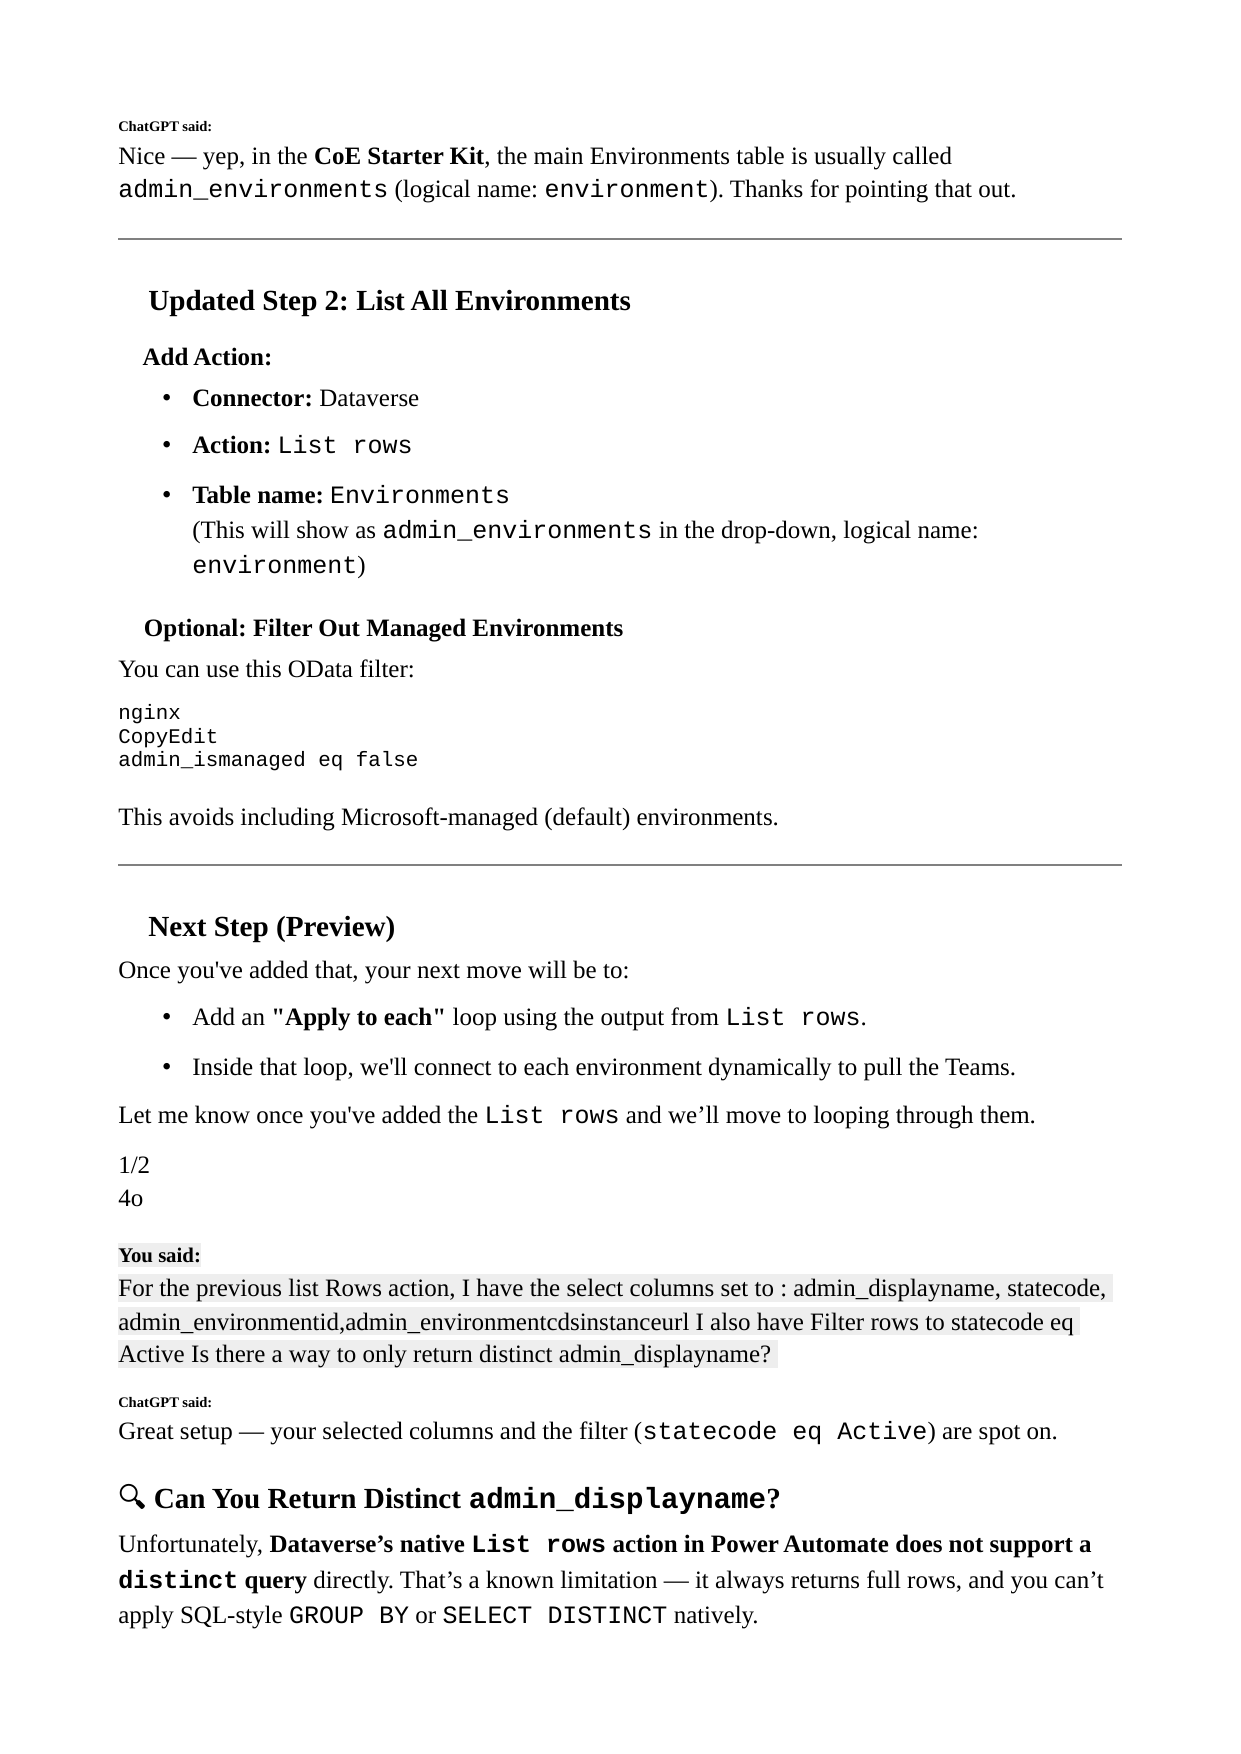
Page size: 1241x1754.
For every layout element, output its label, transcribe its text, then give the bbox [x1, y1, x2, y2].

text CopyEdit [118, 726, 1122, 749]
text You can use this OData filter: [118, 654, 1122, 683]
subtitle 🔍 Can You Return Distinct admin_displayname? [118, 1481, 1122, 1517]
text This avoids including Microsoft-managed (default) environments. [118, 802, 1122, 831]
text admin_ismanaged eq false [118, 749, 1122, 773]
list Table name: Environments (This will show as admin_environments in the drop-down, logical name: environment) [162, 480, 1122, 581]
subtitle ChatGPT said: [118, 1393, 1122, 1410]
list Add an "Apply to each" loop using the output from List rows. [162, 1002, 1122, 1033]
text Great setup — your selected columns and the filter (statecode eq Active) are spot on. [118, 1416, 1122, 1447]
list Inside that loop, we'll connect to each environment dynamically to pull the Teams. [162, 1052, 1122, 1081]
subtitle ChatGPT said: [118, 118, 1122, 135]
text 4o [118, 1183, 1122, 1212]
text Unfortunately, Dataverse’s native List rows action in Power Automate does not support a distinct query directly. That’s a known limitation — it always returns full rows, and you can’t apply SQL-style GROUP BY or SELECT DISTINCT natively. [118, 1529, 1122, 1631]
subtitle 🔸 Optional: Filter Out Managed Environments [118, 613, 1122, 642]
text Nice — yep, in the CoE Starter Kit, the main Environments table is usually called admin_environments (logical name: environment). Thanks for pointing that out. [118, 141, 1122, 205]
text For the previous list Rows action, I have the select columns set to : admin_displayname, statecode, admin_environmentid,admin_environmentcdsinstanceurl I also have Filter rows to statecode eq Active Is there a way to only return distinct admin_displayname? [118, 1273, 1122, 1368]
text 1/2 [118, 1150, 1122, 1179]
subtitle You said: [118, 1243, 1122, 1267]
text Once you've added that, your next move will be to: [118, 955, 1122, 984]
subtitle ✅ Updated Step 2: List All Environments [118, 283, 1122, 317]
text nginx [118, 702, 1122, 726]
subtitle 🧱 Next Step (Preview) [118, 909, 1122, 942]
subtitle 🔹 Add Action: [118, 342, 1122, 370]
list Action: List rows [162, 430, 1122, 461]
text Let me know once you've added the List rows and we’ll move to looping through them. [118, 1100, 1122, 1131]
list Connector: Dataverse [162, 383, 1122, 412]
